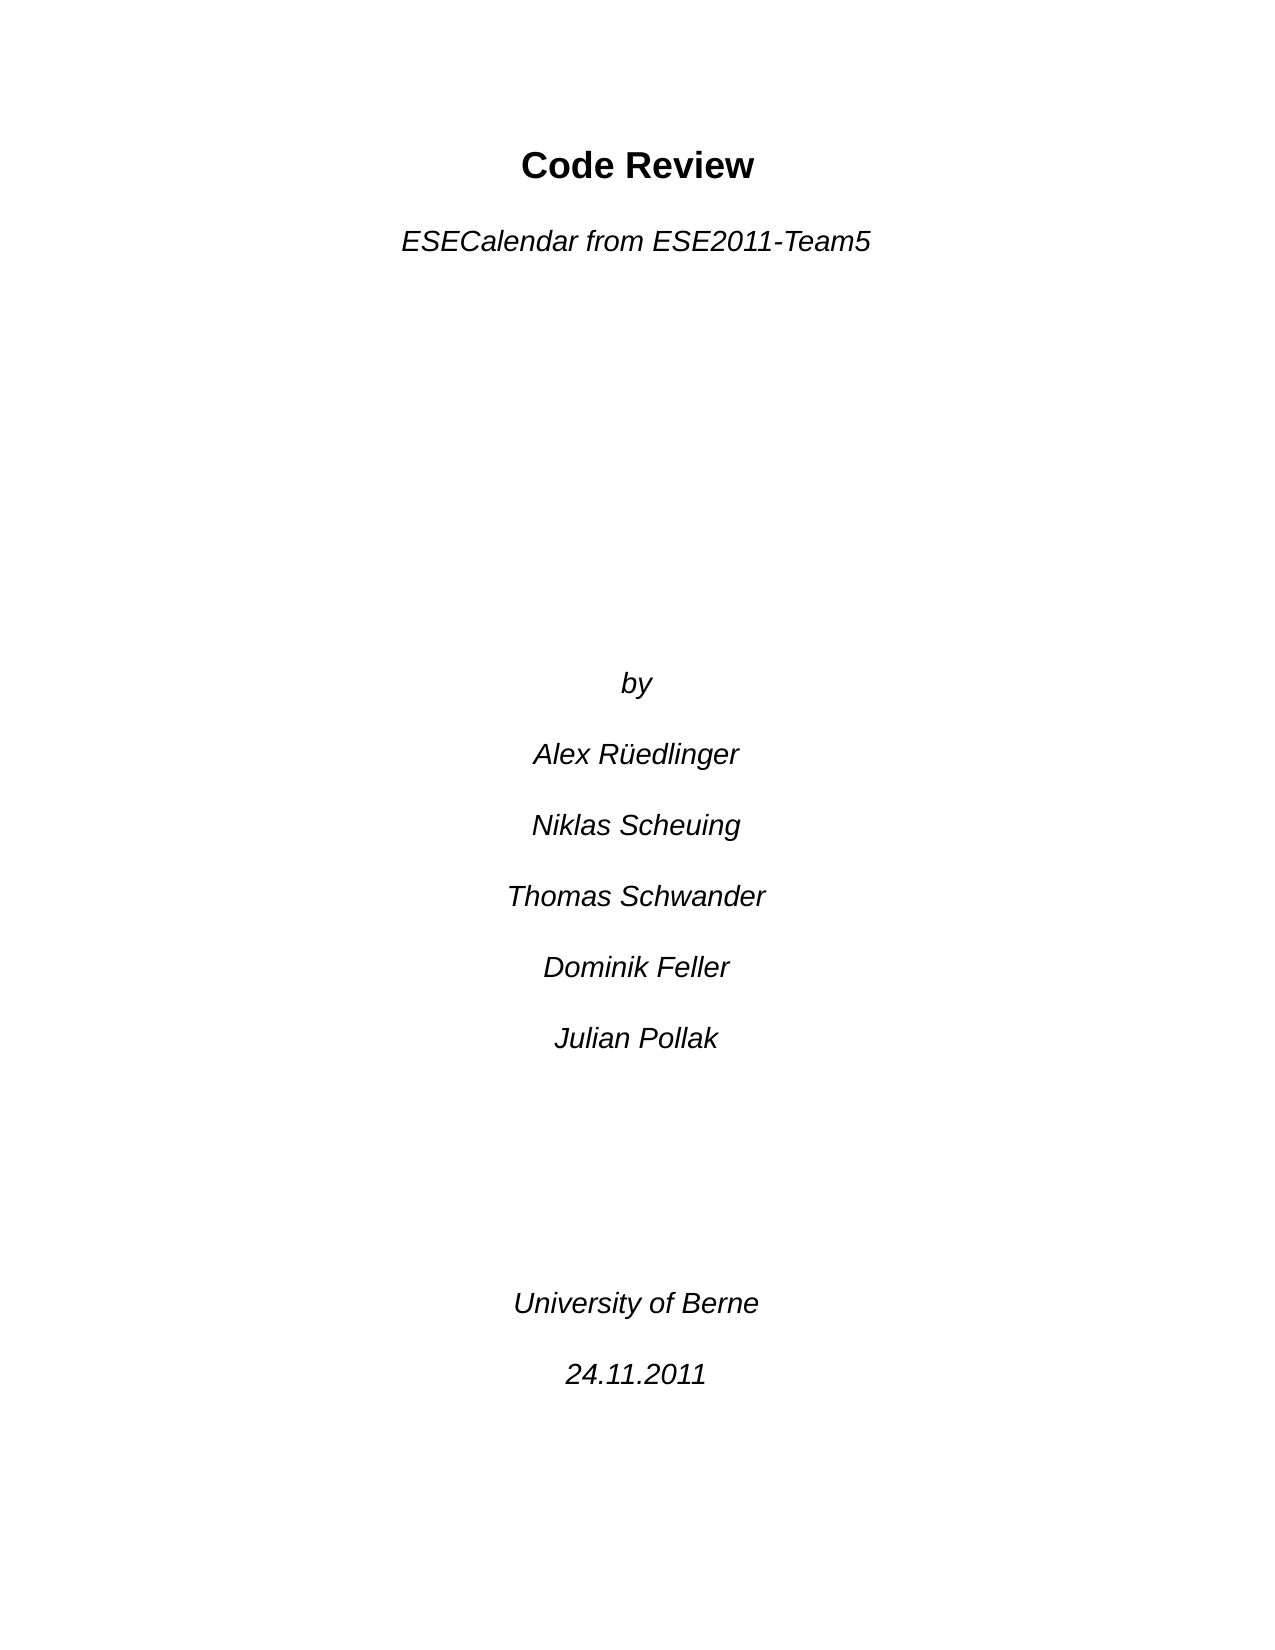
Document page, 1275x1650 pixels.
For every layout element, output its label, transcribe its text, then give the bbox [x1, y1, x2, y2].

subtitle University of Berne [118, 1286, 1157, 1319]
title Code Review [118, 143, 1157, 186]
subtitle 24.11.2011 [118, 1357, 1157, 1391]
subtitle Dominik Feller [118, 950, 1157, 984]
subtitle Alex Rüedlinger [118, 737, 1157, 771]
subtitle ESECalendar from ESE2011-Team5 [118, 224, 1157, 257]
subtitle by [118, 666, 1157, 699]
subtitle Thomas Schwander [118, 879, 1157, 913]
subtitle Julian Pollak [118, 1021, 1157, 1055]
subtitle Niklas Scheuing [118, 808, 1157, 842]
